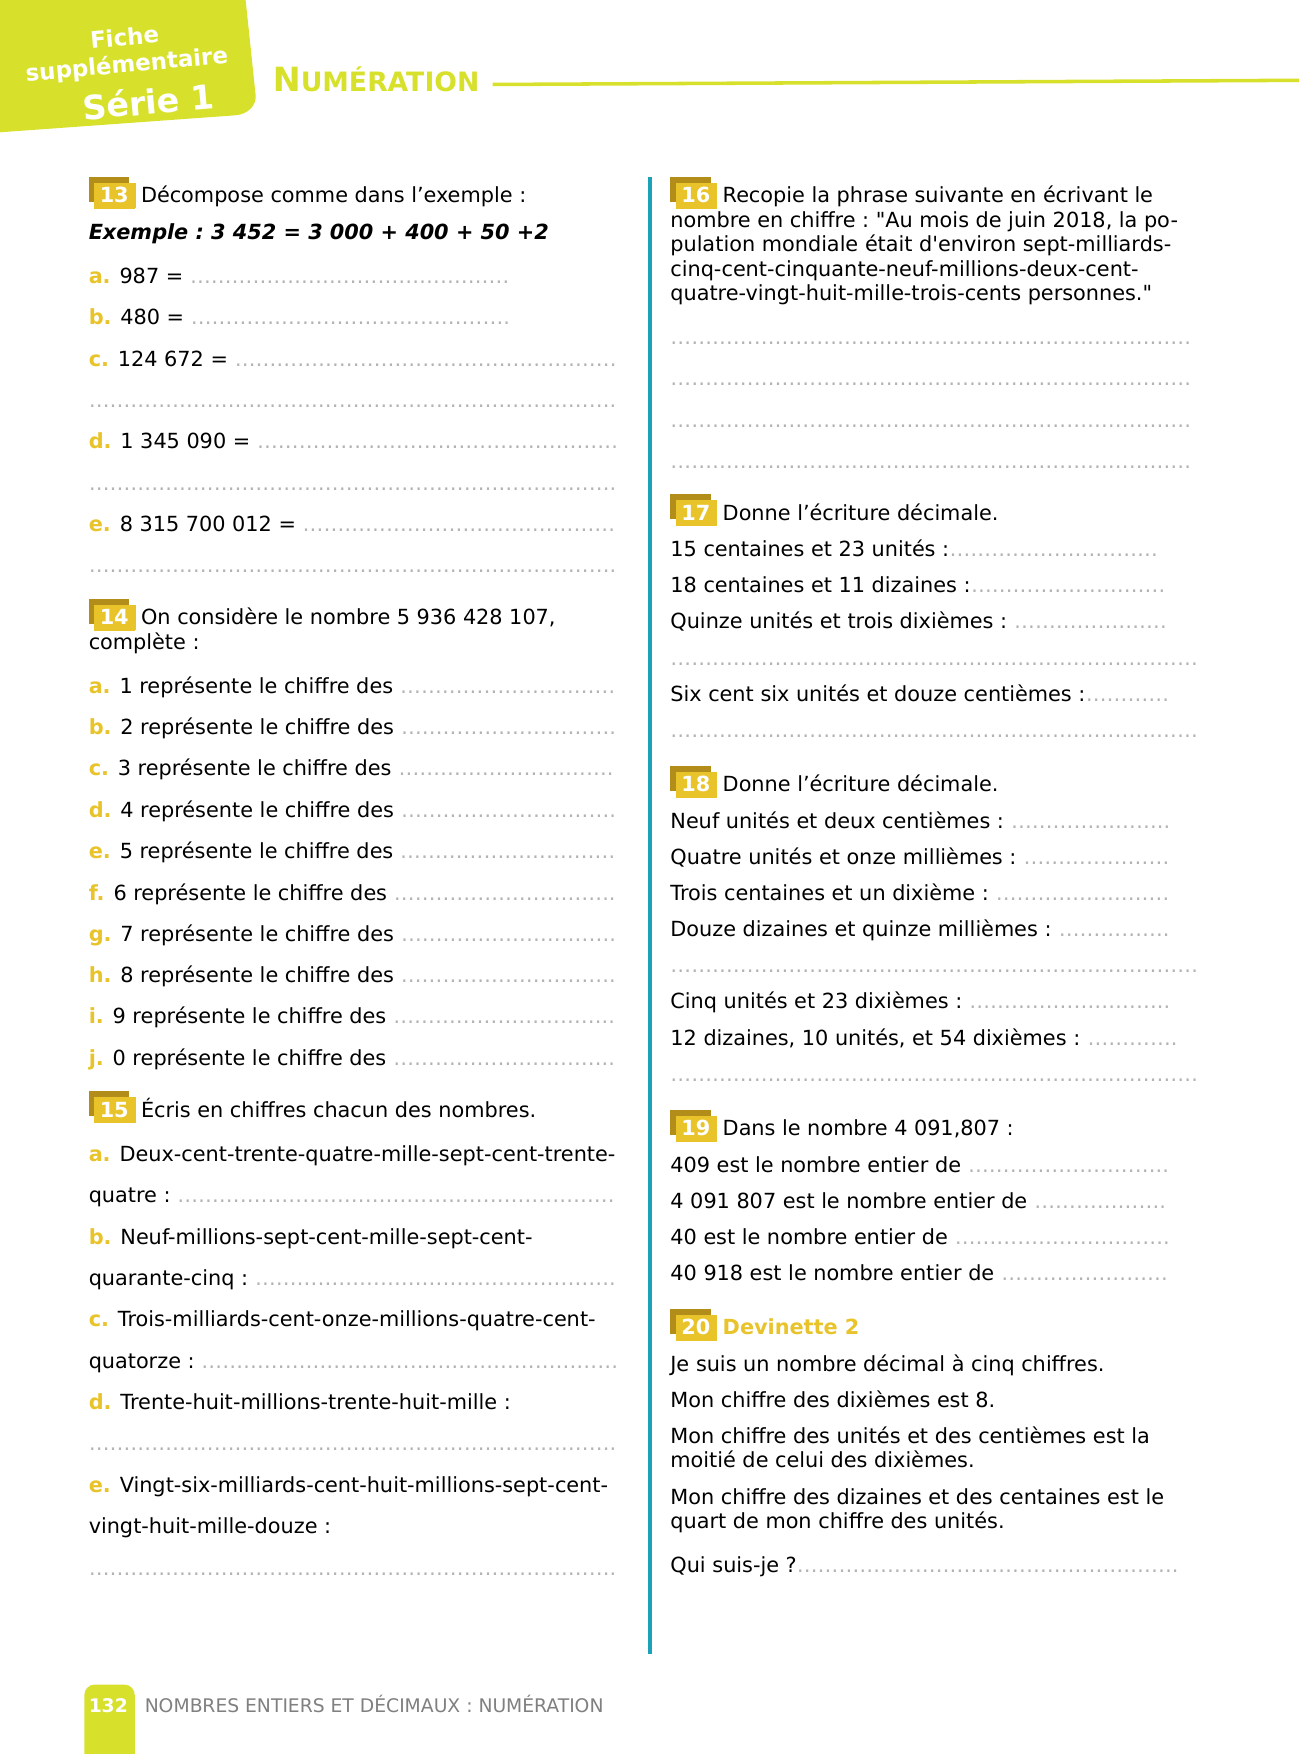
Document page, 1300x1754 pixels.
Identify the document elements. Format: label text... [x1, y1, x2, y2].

list 2 représente le chiffre des …………………………. [88, 701, 629, 743]
list 0 représente le chiffre des ………………………….. [88, 1032, 629, 1074]
list 8 représente le chiffre des …………………………. [88, 949, 629, 991]
subtitle …………………………….…………………………………… [670, 646, 1205, 670]
text …………………………………………………………………. [88, 457, 629, 498]
list 1 345 090 = ……………………………………………. [88, 416, 629, 457]
list Trente-huit-millions-trente-huit-mille : …………………………………………………………………. [88, 1376, 629, 1459]
text …………………………………………………………………. [88, 540, 629, 581]
list 987 = ………………………………………. [88, 250, 629, 292]
list 8 315 700 012 = ……………………………………… [88, 498, 629, 540]
subtitle Devinette 2 [711, 1309, 1211, 1340]
list 480 = ………………………………………. [88, 292, 629, 333]
subtitle 18 centaines et 11 dizaines :………………………. [670, 573, 1205, 598]
list 1 représente le chiffre des …………………………. [88, 660, 629, 701]
list 9 représente le chiffre des ………………………….. [88, 991, 629, 1032]
list 6 représente le chiffre des ………………………….. [88, 867, 629, 908]
subtitle …………………………………………………………………. [670, 1062, 1205, 1086]
subtitle Douze dizaines et quinze millièmes : ……………. [670, 917, 1205, 942]
list Trois-milliards-cent-onze-millions-quatre-cent-quatorze : …………………………………………………… [88, 1294, 629, 1376]
subtitle On considère le nombre 5 936 428 107, complète : [88, 599, 629, 654]
subtitle Je suis un nombre décimal à cinq chiffres. [670, 1352, 1205, 1376]
subtitle Quinze unités et trois dixièmes : …………………. [670, 609, 1205, 634]
subtitle Dans le nombre 4 091,807 : [711, 1110, 1211, 1141]
text Qui suis-je ?………………………………………………. [670, 1539, 1211, 1581]
subtitle Recopie la phrase suivante en écrivant le nombre en chiffre : "Au mois de juin 2018, la po­pulation mondiale était d'environ sept-milliards-cinq-cent-cinquante-neuf-millions-deux-cent-quatre-vingt-huit-mille-trois-cents personnes." [670, 177, 1211, 305]
text …………………………………………………………………. [88, 374, 629, 416]
subtitle Donne l’écriture décimale. [711, 494, 1211, 525]
subtitle Neuf unités et deux centièmes : ………………….. [670, 809, 1205, 833]
list Neuf-millions-sept-cent-mille-sept-cent-quarante-cinq : ……………………………………………. [88, 1211, 629, 1294]
subtitle Trois centaines et un dixième : ……………………. [670, 881, 1205, 905]
list 124 672 = ………………………………………………. [88, 333, 629, 374]
subtitle 40 918 est le nombre entier de …………………… [670, 1261, 1205, 1285]
subtitle Mon chiffre des dixièmes est 8. [670, 1388, 1205, 1412]
list Deux-cent-trente-quatre-mille-sept-cent-trente-quatre : ……………………………………………………… [88, 1128, 629, 1211]
subtitle …………………………….…………………………………… [670, 718, 1205, 742]
subtitle Décompose comme dans l’exemple : [129, 177, 629, 208]
subtitle Six cent six unités et douze centièmes :………… [670, 682, 1205, 706]
subtitle …………………………………………………………………. [670, 953, 1205, 978]
subtitle Mon chiffre des unités et des centièmes est la moitié de celui des dixièmes. [670, 1424, 1205, 1473]
subtitle 40 est le nombre entier de …………………………. [670, 1225, 1205, 1249]
list 3 représente le chiffre des …………………………. [88, 743, 629, 784]
subtitle Écris en chiffres chacun des nombres. [129, 1091, 629, 1122]
list 7 représente le chiffre des …………………………. [88, 908, 629, 949]
subtitle Mon chiffre des dizaines et des centaines est le quart de mon chiffre des unités. [670, 1485, 1205, 1533]
subtitle Donne l’écriture décimale. [711, 766, 1211, 797]
subtitle Cinq unités et 23 dixièmes : ……………………….. [670, 989, 1205, 1014]
list Vingt-six-milliards-cent-huit-millions-sept-cent-vingt-huit-mille-douze : …………………………………………………………………. [88, 1459, 629, 1583]
subtitle 4 091 807 est le nombre entier de ………………. [670, 1189, 1205, 1213]
list 4 représente le chiffre des …………………………. [88, 784, 629, 826]
text ………………………………………………………………………………………………………………………………………………………………………………………………………………………………………………………………………… [670, 311, 1211, 477]
subtitle Exemple : 3 452 = 3 000 + 400 + 50 +2 [88, 220, 623, 244]
subtitle 409 est le nombre entier de ……………………….. [670, 1153, 1205, 1177]
subtitle 12 dizaines, 10 unités, et 54 dixièmes : …………. [670, 1026, 1205, 1050]
subtitle 15 centaines et 23 unités :………………………… [670, 537, 1205, 562]
list 5 représente le chiffre des …………………………. [88, 826, 629, 867]
subtitle Quatre unités et onze millièmes : ………………… [670, 845, 1205, 869]
